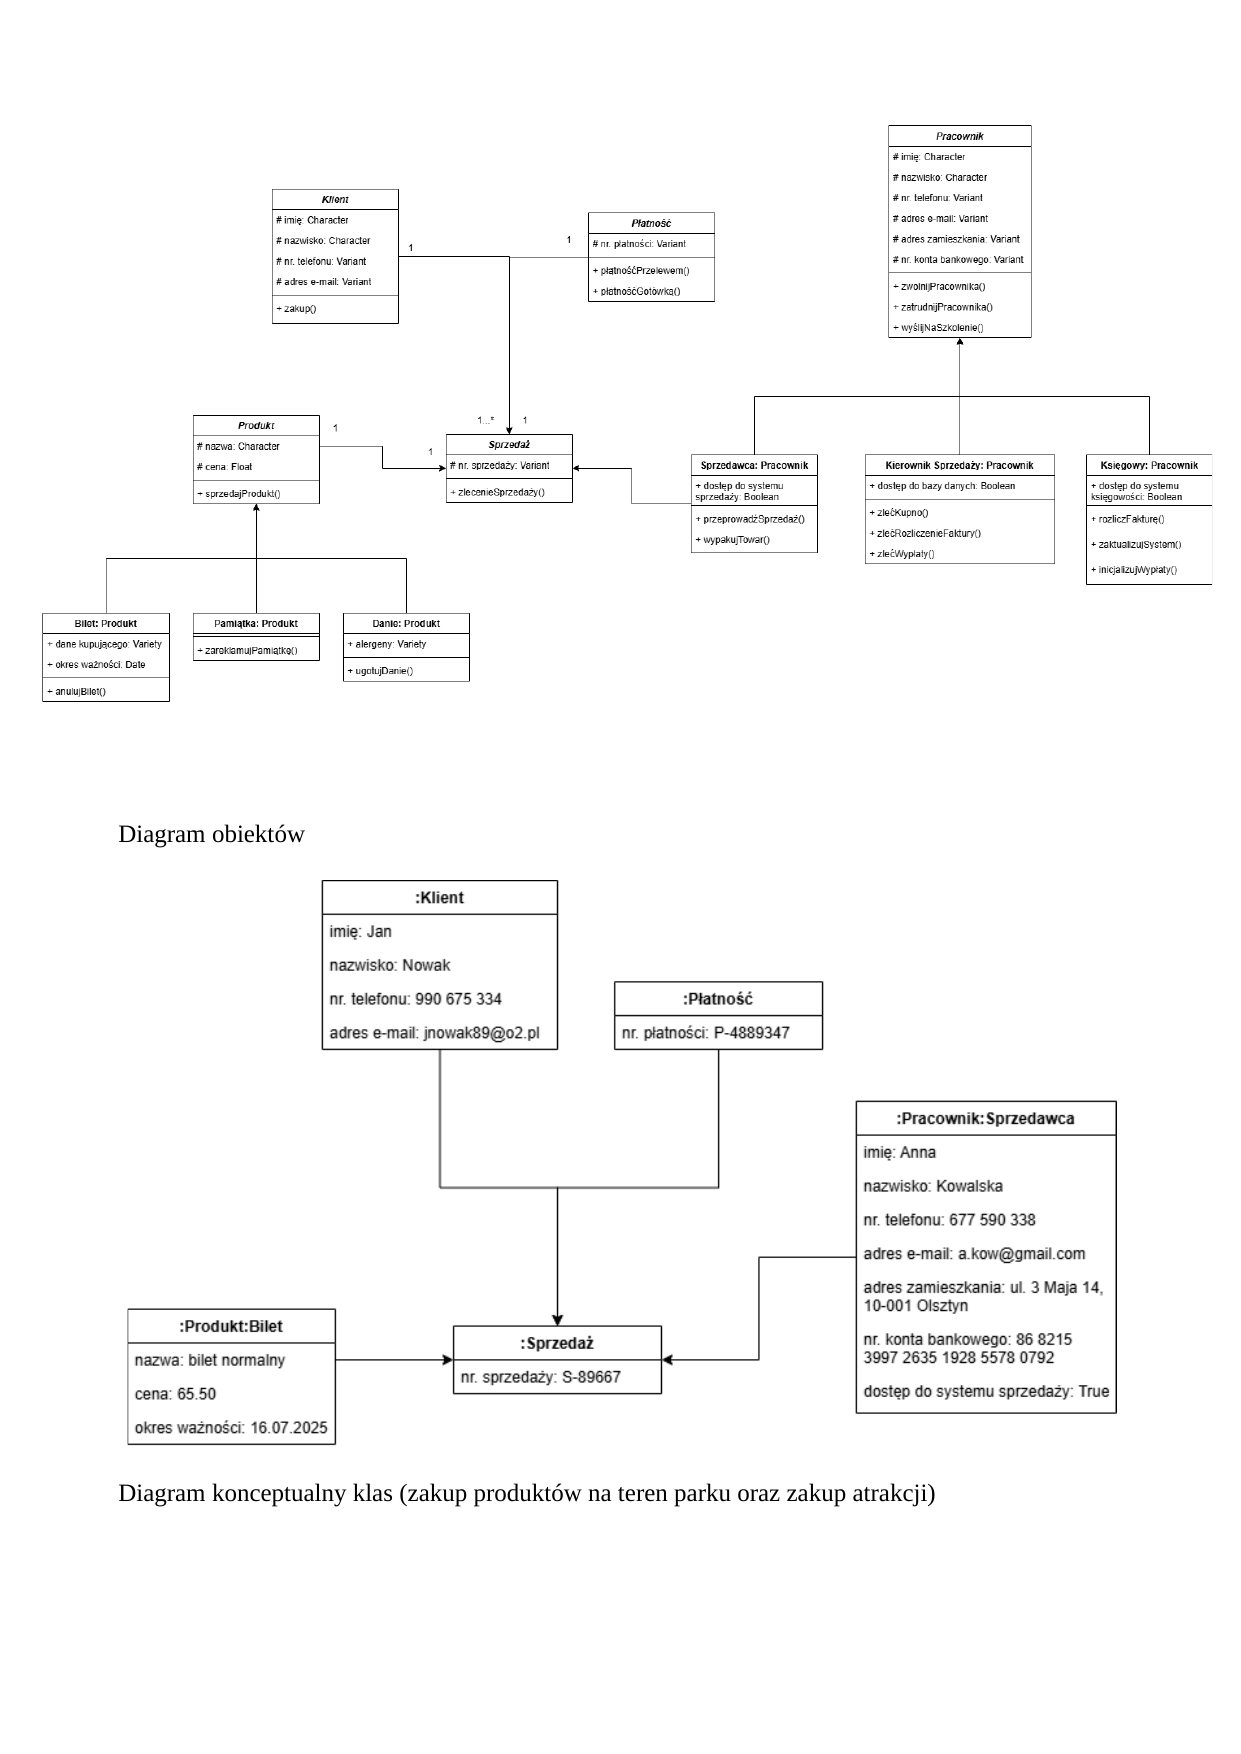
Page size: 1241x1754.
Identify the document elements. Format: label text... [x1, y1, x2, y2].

text Diagram konceptualny klas (zakup produktów na teren parku oraz zakup atrakcji) [118, 1478, 1122, 1507]
picture [42, 125, 1213, 704]
text Diagram obiektów [118, 819, 1122, 848]
picture [127, 880, 1117, 1449]
